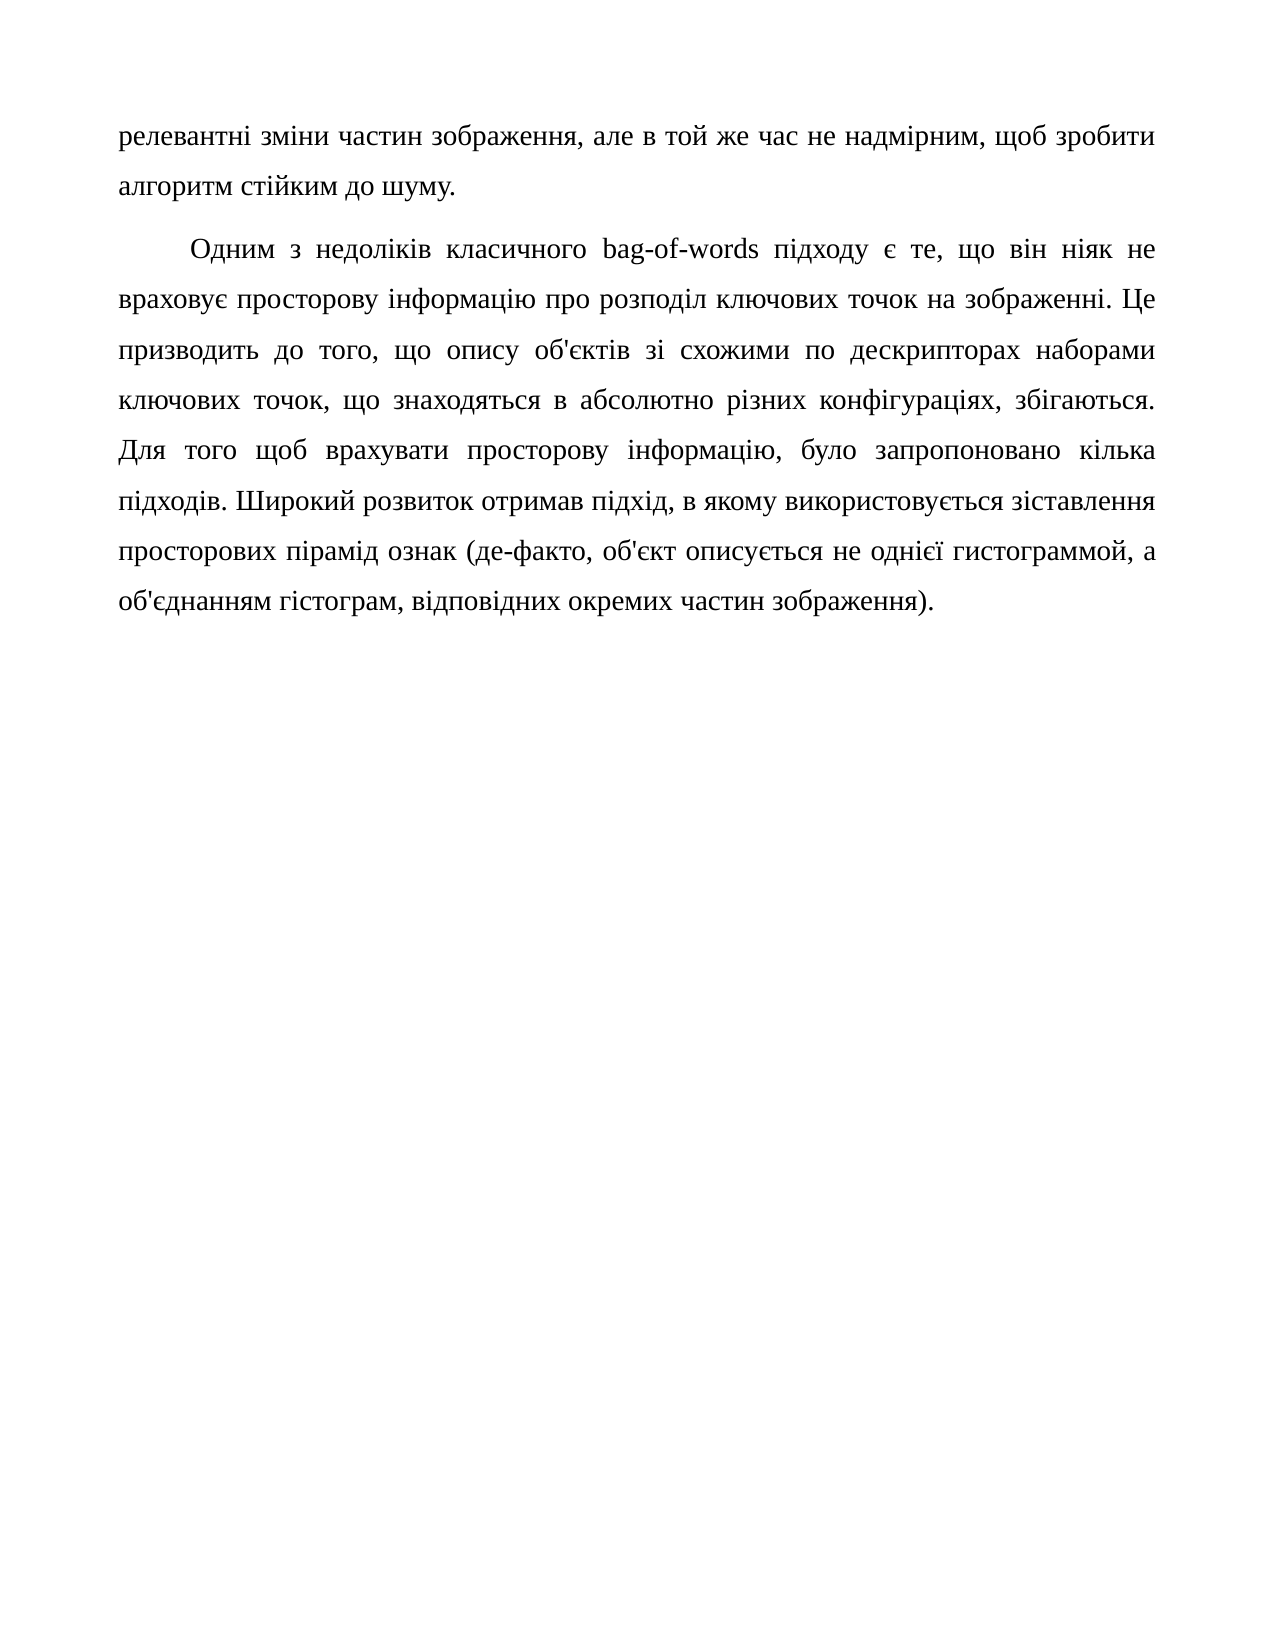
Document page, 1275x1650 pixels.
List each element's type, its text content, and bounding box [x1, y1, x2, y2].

text Одним з недоліків класичного bag-of-words підходу є те, що він ніяк не враховує просторову інформацію про розподіл ключових точок на зображенні. Це призводить до того, що опису об'єктів зі схожими по дескрипторах наборами ключових точок, що знаходяться в абсолютно різних конфігураціях, збігаються. Для того щоб врахувати просторову інформацію, було запропоновано кілька підходів. Широкий розвиток отримав підхід, в якому використовується зіставлення просторових пірамід ознак (де-факто, об'єкт описується не однієї гистограммой, а об'єднанням гістограм, відповідних окремих частин зображення). [118, 231, 1157, 617]
text релевантні зміни частин зображення, але в той же час не надмірним, щоб зробити алгоритм стійким до шуму. [118, 118, 1157, 202]
